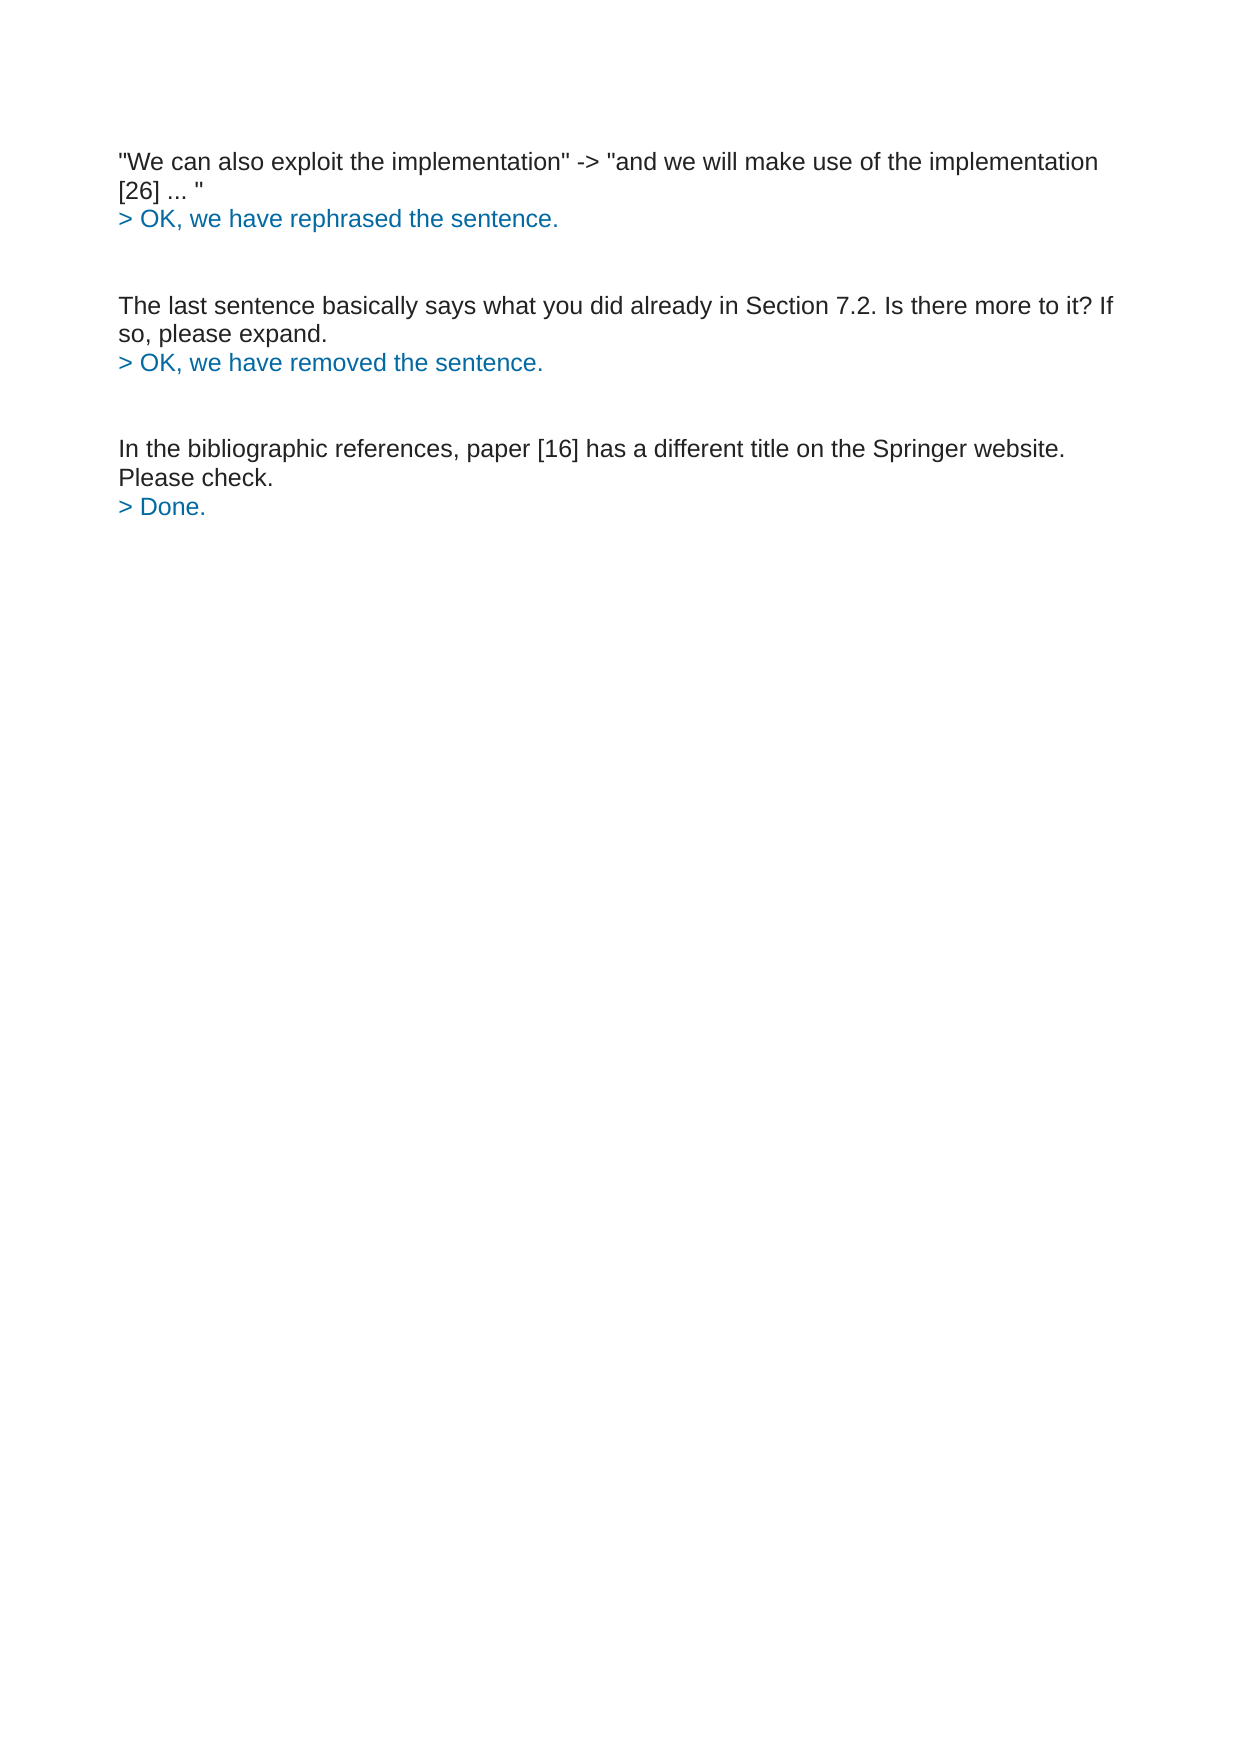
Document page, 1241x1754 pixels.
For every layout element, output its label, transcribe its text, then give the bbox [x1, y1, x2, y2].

text > Done. [118, 492, 1122, 521]
text In the bibliographic references, paper [16] has a different title on the Springer website. Please check. [118, 406, 1122, 492]
text "We can also exploit the implementation" -> "and we will make use of the implementation [26] ... " > OK, we have rephrased the sentence. [118, 118, 1122, 233]
text The last sentence basically says what you did already in Section 7.2. Is there more to it? If so, please expand. > OK, we have removed the sentence. [118, 262, 1122, 377]
